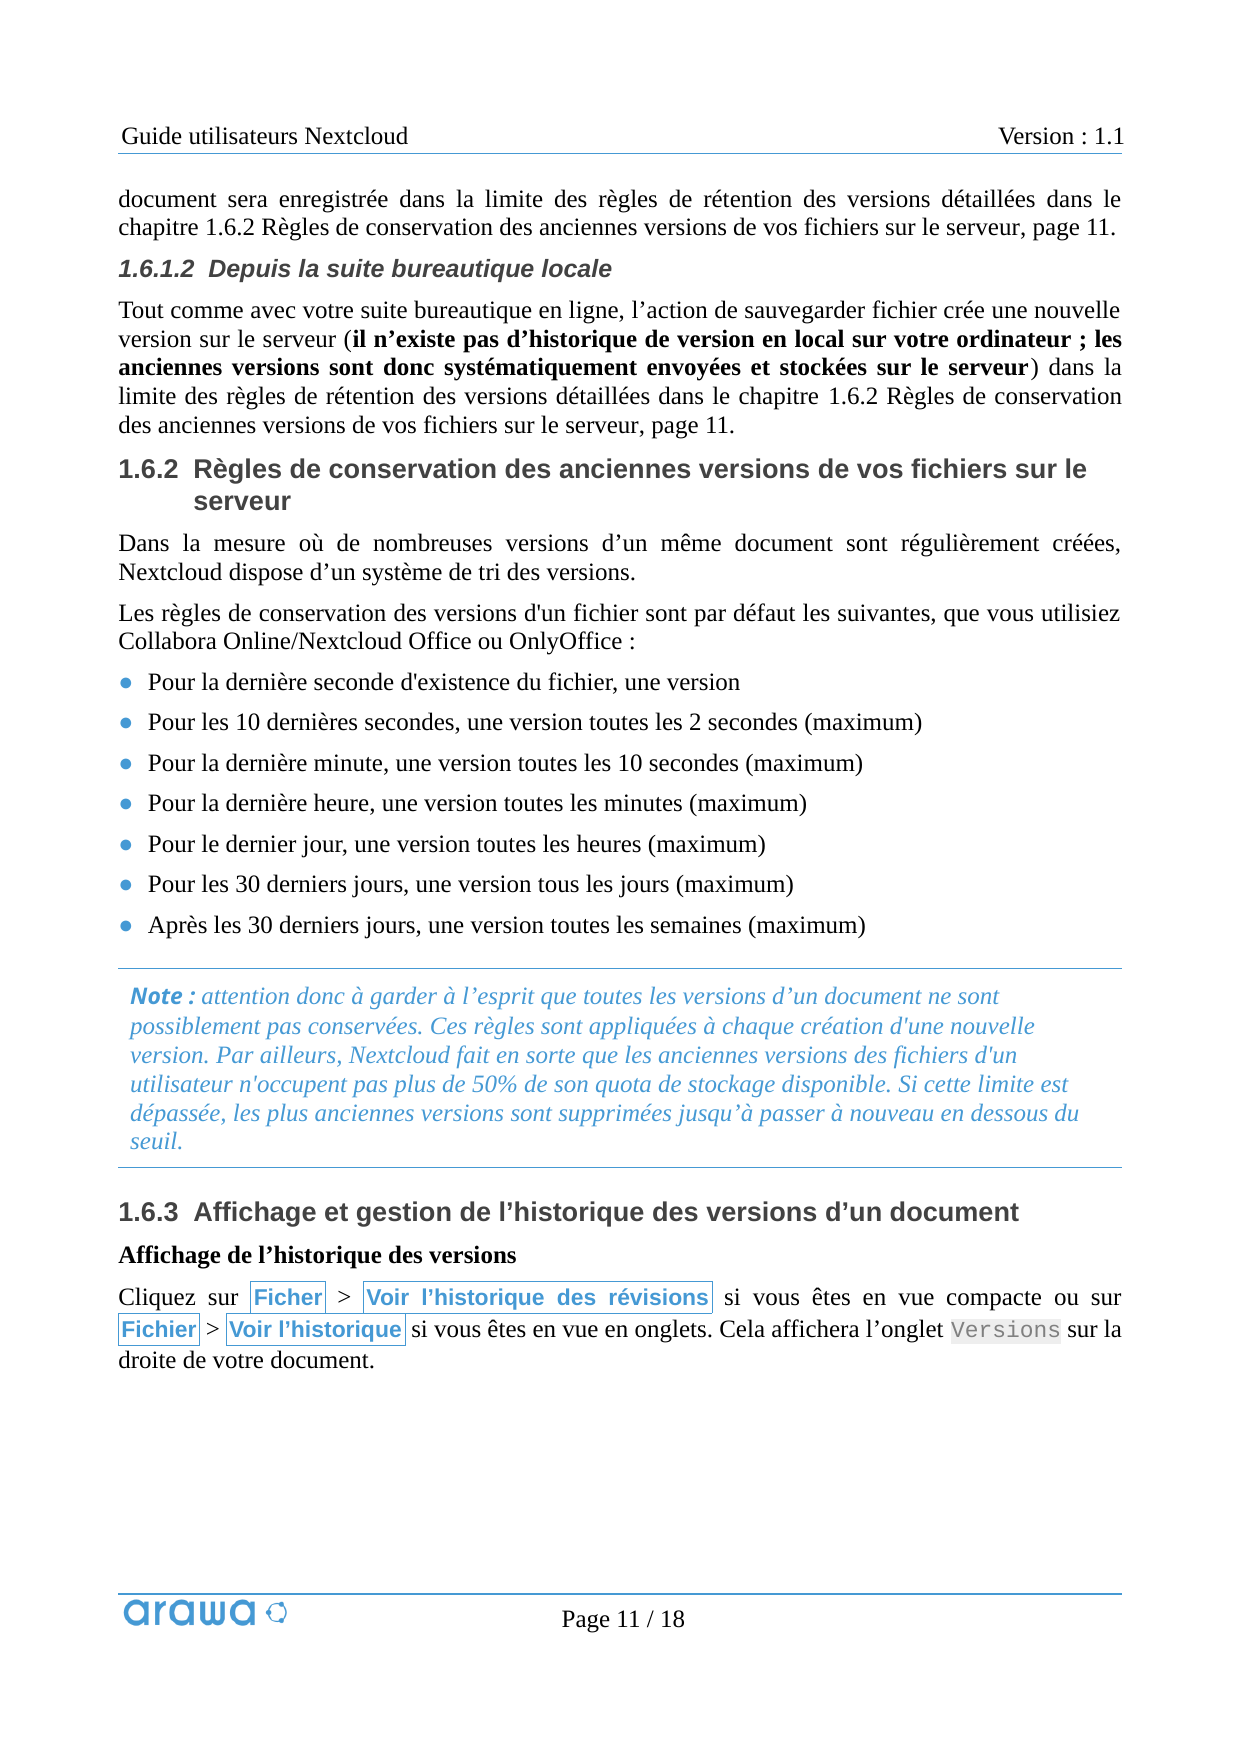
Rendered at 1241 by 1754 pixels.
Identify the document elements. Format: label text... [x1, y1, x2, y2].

list Pour le dernier jour, une version toutes les heures (maximum) [118, 829, 1122, 858]
picture [121, 1597, 290, 1628]
text Note : attention donc à garder à l’esprit que toutes les versions d’un document ne sont possiblement pas conservées. Ces règles sont appliquées à chaque création d'une nouvelle version. Par ailleurs, Nextcloud fait en sorte que les anciennes versions des fichiers d'un utilisateur n'occupent pas plus de 50% de son quota de stockage disponible. Si cette limite est dépassée, les plus anciennes versions sont supprimées jusqu’à passer à nouveau en dessous du seuil. [118, 969, 1122, 1167]
subtitle Règles de conservation des anciennes versions de vos fichiers sur le serveur [118, 453, 1122, 516]
list Pour les 30 derniers jours, une version tous les jours (maximum) [118, 869, 1122, 898]
subtitle Affichage et gestion de l’historique des versions d’un document [118, 1196, 1122, 1228]
list Pour la dernière heure, une version toutes les minutes (maximum) [118, 788, 1122, 817]
text Les règles de conservation des versions d'un fichier sont par défaut les suivantes, que vous utilisiez Collabora Online/Nextcloud Office ou OnlyOffice : [118, 598, 1122, 655]
text document sera enregistrée dans la limite des règles de rétention des versions détaillées dans le chapitre 1.6.2 Règles de conservation des anciennes versions de vos fichiers sur le serveur, page 11. [118, 184, 1122, 241]
list Pour la dernière minute, une version toutes les 10 secondes (maximum) [118, 748, 1122, 777]
text Dans la mesure où de nombreuses versions d’un même document sont régulièrement créées, Nextcloud dispose d’un système de tri des versions. [118, 528, 1122, 586]
subtitle Depuis la suite bureautique locale [118, 254, 1122, 282]
list Pour les 10 dernières secondes, une version toutes les 2 secondes (maximum) [118, 707, 1122, 736]
text Tout comme avec votre suite bureautique en ligne, l’action de sauvegarder fichier crée une nouvelle version sur le serveur (il n’existe pas d’historique de version en local sur votre ordinateur ; les anciennes versions sont donc systématiquement envoyées et stockées sur le serveur) dans la limite des règles de rétention des versions détaillées dans le chapitre 1.6.2 Règles de conservation des anciennes versions de vos fichiers sur le serveur, page 11. [118, 295, 1122, 439]
list Après les 30 derniers jours, une version toutes les semaines (maximum) [118, 910, 1122, 939]
text Affichage de l’historique des versions [118, 1240, 1122, 1269]
text Cliquez sur Ficher > Voir l’historique des révisions si vous êtes en vue compacte ou sur Fichier > Voir l’historique si vous êtes en vue en onglets. Cela affichera l’onglet Versions sur la droite de votre document. [118, 1281, 1122, 1374]
list Pour la dernière seconde d'existence du fichier, une version [118, 667, 1122, 696]
